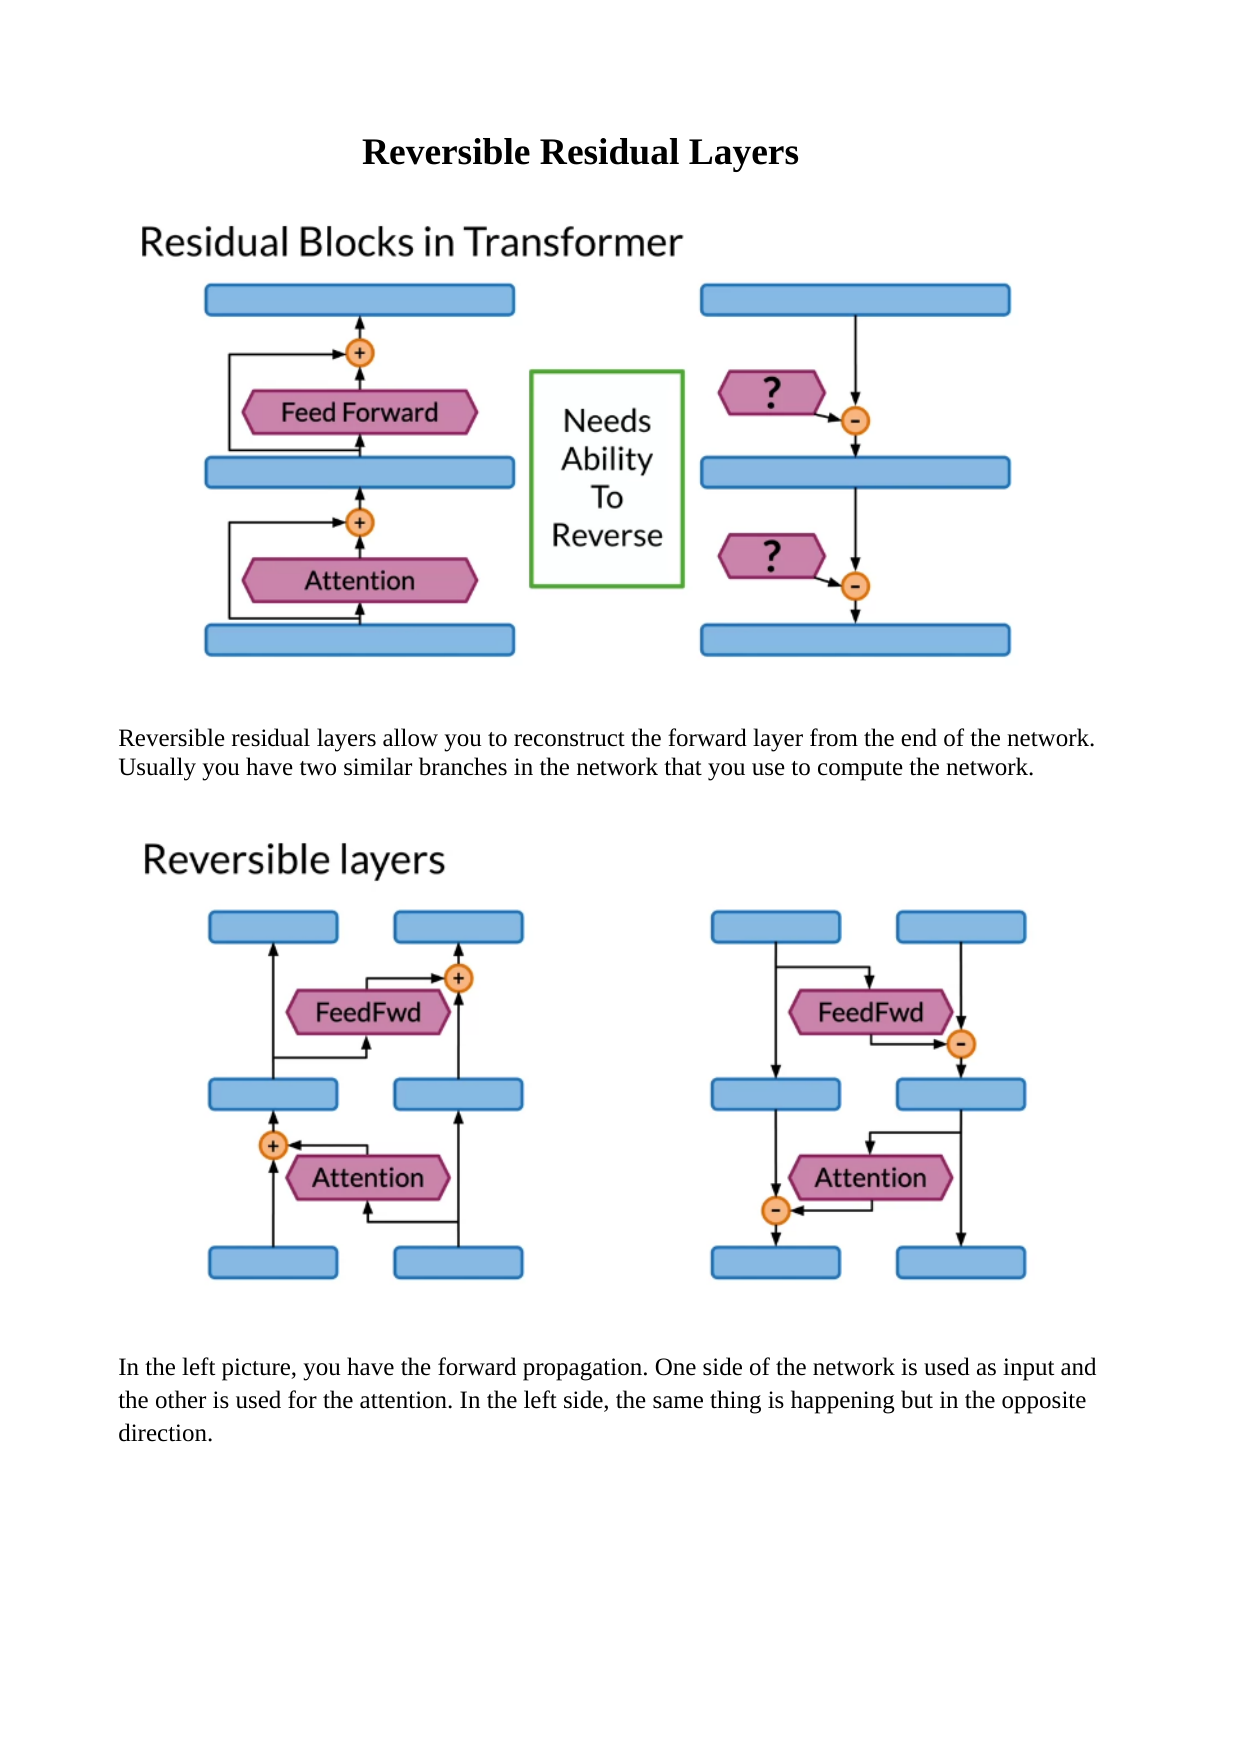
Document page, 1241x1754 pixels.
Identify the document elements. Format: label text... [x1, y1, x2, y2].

picture [118, 216, 1123, 666]
text Reversible residual layers allow you to reconstruct the forward layer from the end of the network. Usually you have two similar branches in the network that you use to compute the network. [118, 723, 1122, 781]
text In the left picture, you have the forward propagation. One side of the network is used as input and the other is used for the attention. In the left side, the same thing is happening but in the opposite direction. [118, 1352, 1122, 1447]
picture [118, 833, 1123, 1295]
subtitle Reversible Residual Layers [118, 118, 1122, 176]
